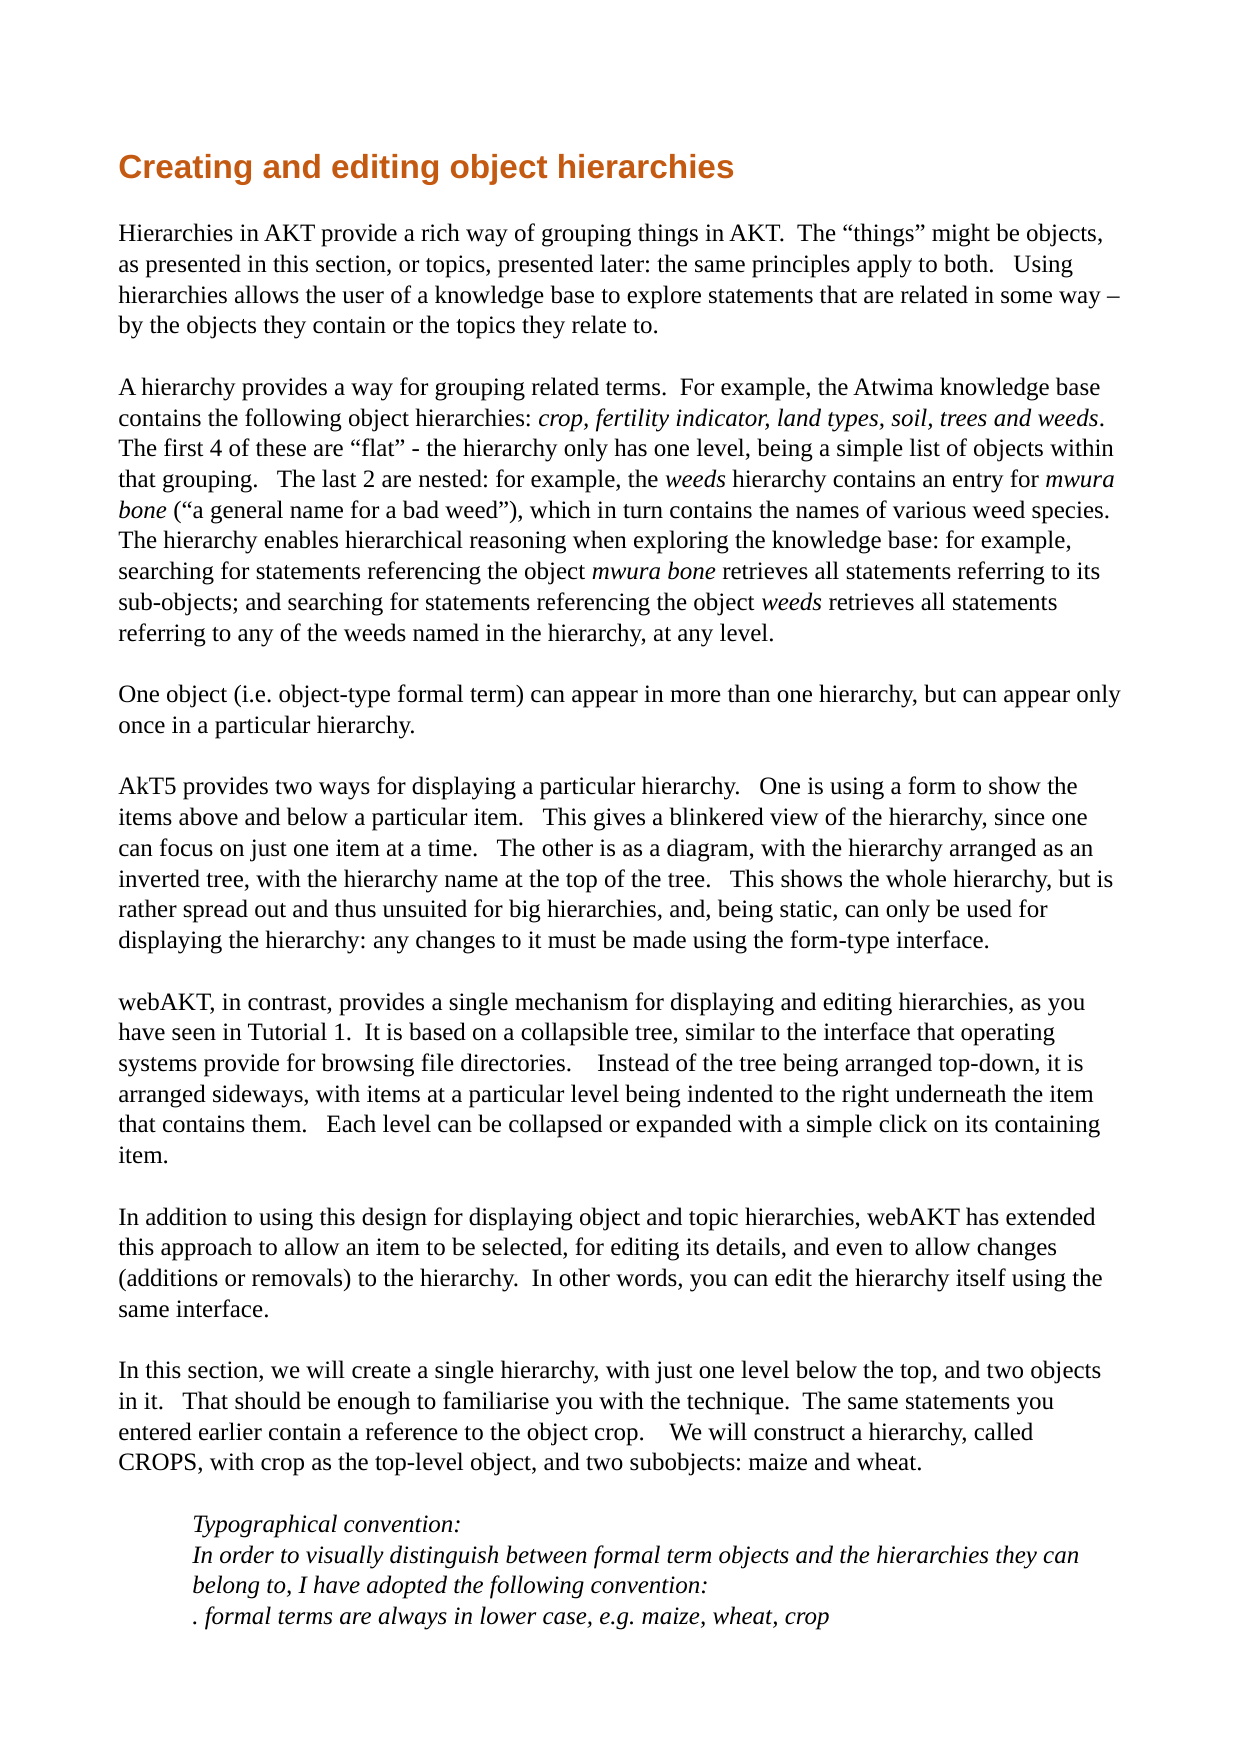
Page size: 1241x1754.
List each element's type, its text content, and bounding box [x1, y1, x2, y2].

text In order to visually distinguish between formal term objects and the hierarchies they can belong to, I have adopted the following convention: [192, 1540, 1122, 1599]
text A hierarchy provides a way for grouping related terms. For example, the Atwima knowledge base contains the following object hierarchies: crop, fertility indicator, land types, soil, trees and weeds. The first 4 of these are “flat” - the hierarchy only has one level, being a simple list of objects within that grouping. The last 2 are nested: for example, the weeds hierarchy contains an entry for mwura bone (“a general name for a bad weed”), which in turn contains the names of various weed species. The hierarchy enables hierarchical reasoning when exploring the knowledge base: for example, searching for statements referencing the object mwura bone retrieves all statements referring to its sub-objects; and searching for statements referencing the object weeds retrieves all statements referring to any of the weeds named in the hierarchy, at any level. [118, 372, 1122, 647]
text Hierarchies in AKT provide a rich way of grouping things in AKT. The “things” might be objects, as presented in this section, or topics, presented later: the same principles apply to both. Using hierarchies allows the user of a knowledge base to explore statements that are related in some way – by the objects they contain or the topics they relate to. [118, 218, 1122, 339]
text In this section, we will create a single hierarchy, with just one level below the top, and two objects in it. That should be enough to familiarise you with the technique. The same statements you entered earlier contain a reference to the object crop. We will construct a hierarchy, called CROPS, with crop as the top-level object, and two subobjects: maize and wheat. [118, 1355, 1122, 1476]
text AkT5 provides two ways for displaying a particular hierarchy. One is using a form to show the items above and below a particular item. This gives a blinkered view of the hierarchy, since one can focus on just one item at a time. The other is as a diagram, with the hierarchy arranged as an inverted tree, with the hierarchy name at the top of the tree. This shows the whole hierarchy, but is rather spread out and thus unsuited for big hierarchies, and, being static, can only be used for displaying the hierarchy: any changes to it must be made using the form-type interface. [118, 771, 1122, 954]
text One object (i.e. object-type formal term) can appear in more than one hierarchy, but can appear only once in a particular hierarchy. [118, 679, 1122, 739]
text Typographical convention: [192, 1509, 1122, 1538]
subtitle Creating and editing object hierarchies [118, 147, 1122, 185]
text webAKT, in contrast, provides a single mechanism for displaying and editing hierarchies, as you have seen in Tutorial 1. It is based on a collapsible tree, similar to the interface that operating systems provide for browsing file directories. Instead of the tree being arranged top-down, it is arranged sideways, with items at a particular level being indented to the right underneath the item that contains them. Each level can be collapsed or expanded with a simple click on its containing item. [118, 987, 1122, 1169]
text . formal terms are always in lower case, e.g. maize, wheat, crop [192, 1601, 1122, 1630]
text In addition to using this design for displaying object and topic hierarchies, webAKT has extended this approach to allow an item to be selected, for editing its details, and even to allow changes (additions or removals) to the hierarchy. In other words, you can edit the hierarchy itself using the same interface. [118, 1202, 1122, 1323]
